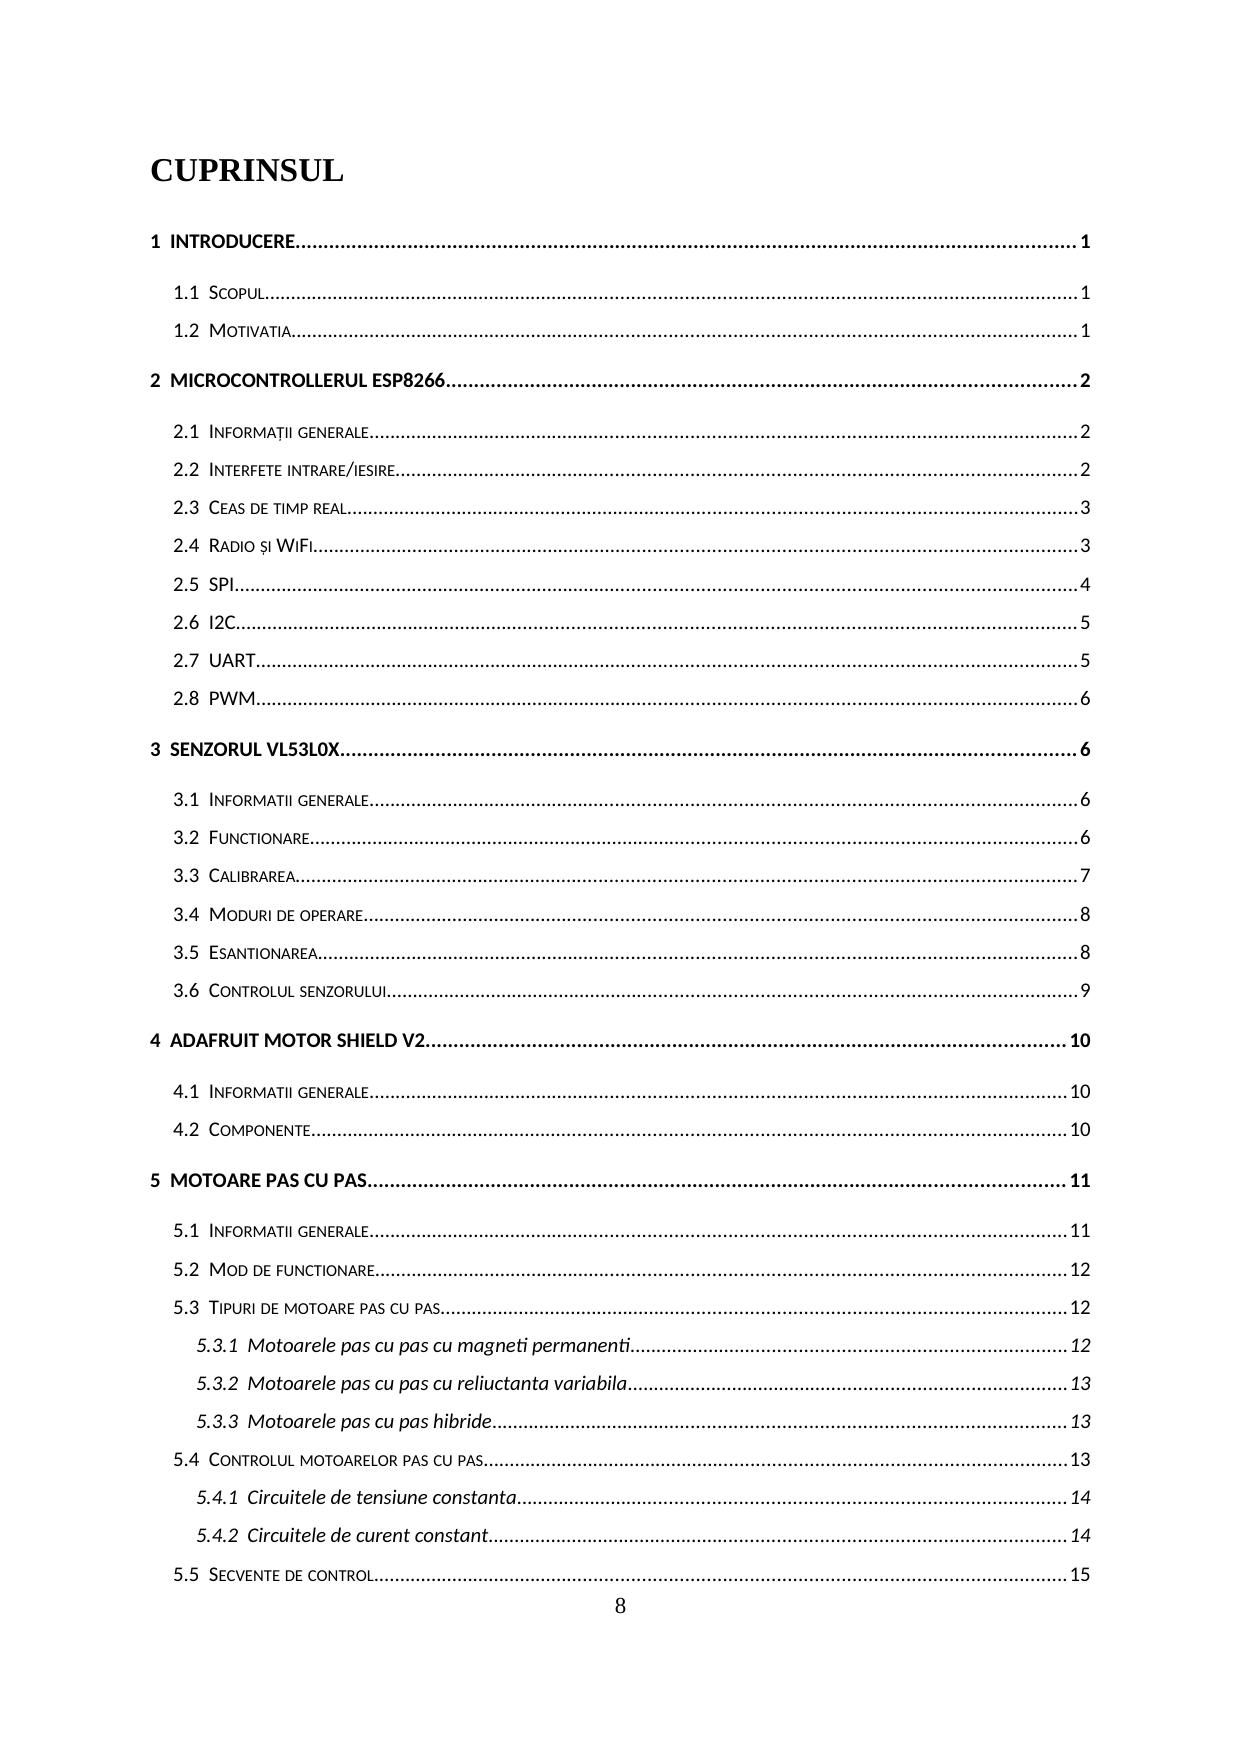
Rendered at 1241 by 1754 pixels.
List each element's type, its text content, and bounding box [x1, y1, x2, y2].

text 2.6 I2C 5 [173, 609, 1091, 634]
text 4.2 Componente 10 [173, 1116, 1091, 1142]
text 2.2 Interfete intrare/iesire 2 [173, 456, 1091, 482]
text 1.2 Motivatia 1 [173, 317, 1091, 342]
text 3.1 Informatii generale 6 [173, 786, 1091, 812]
text 5.3 Tipuri de motoare pas cu pas 12 [173, 1294, 1091, 1319]
text 3.6 Controlul senzorului 9 [173, 977, 1091, 1002]
text 4 Adafruit Motor Shield v2 10 [150, 1028, 1091, 1053]
text 3.3 Calibrarea 7 [173, 863, 1091, 888]
text 3.2 Functionare 6 [173, 824, 1091, 850]
text 2.3 Ceas de timp real 3 [173, 494, 1091, 520]
text 5.4.1 Circuitele de tensiune constanta 14 [196, 1484, 1091, 1510]
text 5.5 Secvente de control 15 [173, 1561, 1091, 1586]
text 2.1 Informații generale 2 [173, 418, 1091, 444]
text 5.4.2 Circuitele de curent constant 14 [196, 1523, 1091, 1548]
text 5.1 Informatii generale 11 [173, 1218, 1091, 1243]
text CUPRINSUL [150, 150, 1091, 188]
text 3.5 Esantionarea 8 [173, 939, 1091, 964]
text 1 Introducere 1 [150, 228, 1091, 254]
text 2.5 SPI 4 [173, 571, 1091, 596]
text 2.8 PWM 6 [173, 685, 1091, 711]
text 5.4 Controlul motoarelor pas cu pas 13 [173, 1446, 1091, 1472]
text 3 SENZORUL VL53L0X 6 [150, 736, 1091, 761]
text 5 Motoare pas cu pas 11 [150, 1167, 1091, 1192]
text 5.3.1 Motoarele pas cu pas cu magneti permanenti 12 [196, 1332, 1091, 1357]
text 2.4 Radio și WiFi 3 [173, 533, 1091, 558]
text 5.2 Mod de functionare 12 [173, 1256, 1091, 1281]
text 2.7 UART 5 [173, 647, 1091, 672]
text 3.4 Moduri de operare 8 [173, 901, 1091, 926]
text 5.3.2 Motoarele pas cu pas cu reliuctanta variabila 13 [196, 1370, 1091, 1396]
text 2 MICROCONTROLLERUL ESP8266 2 [150, 368, 1091, 393]
text 4.1 Informatii generale 10 [173, 1078, 1091, 1104]
text 1.1 Scopul 1 [173, 279, 1091, 304]
text 5.3.3 Motoarele pas cu pas hibride 13 [196, 1408, 1091, 1434]
